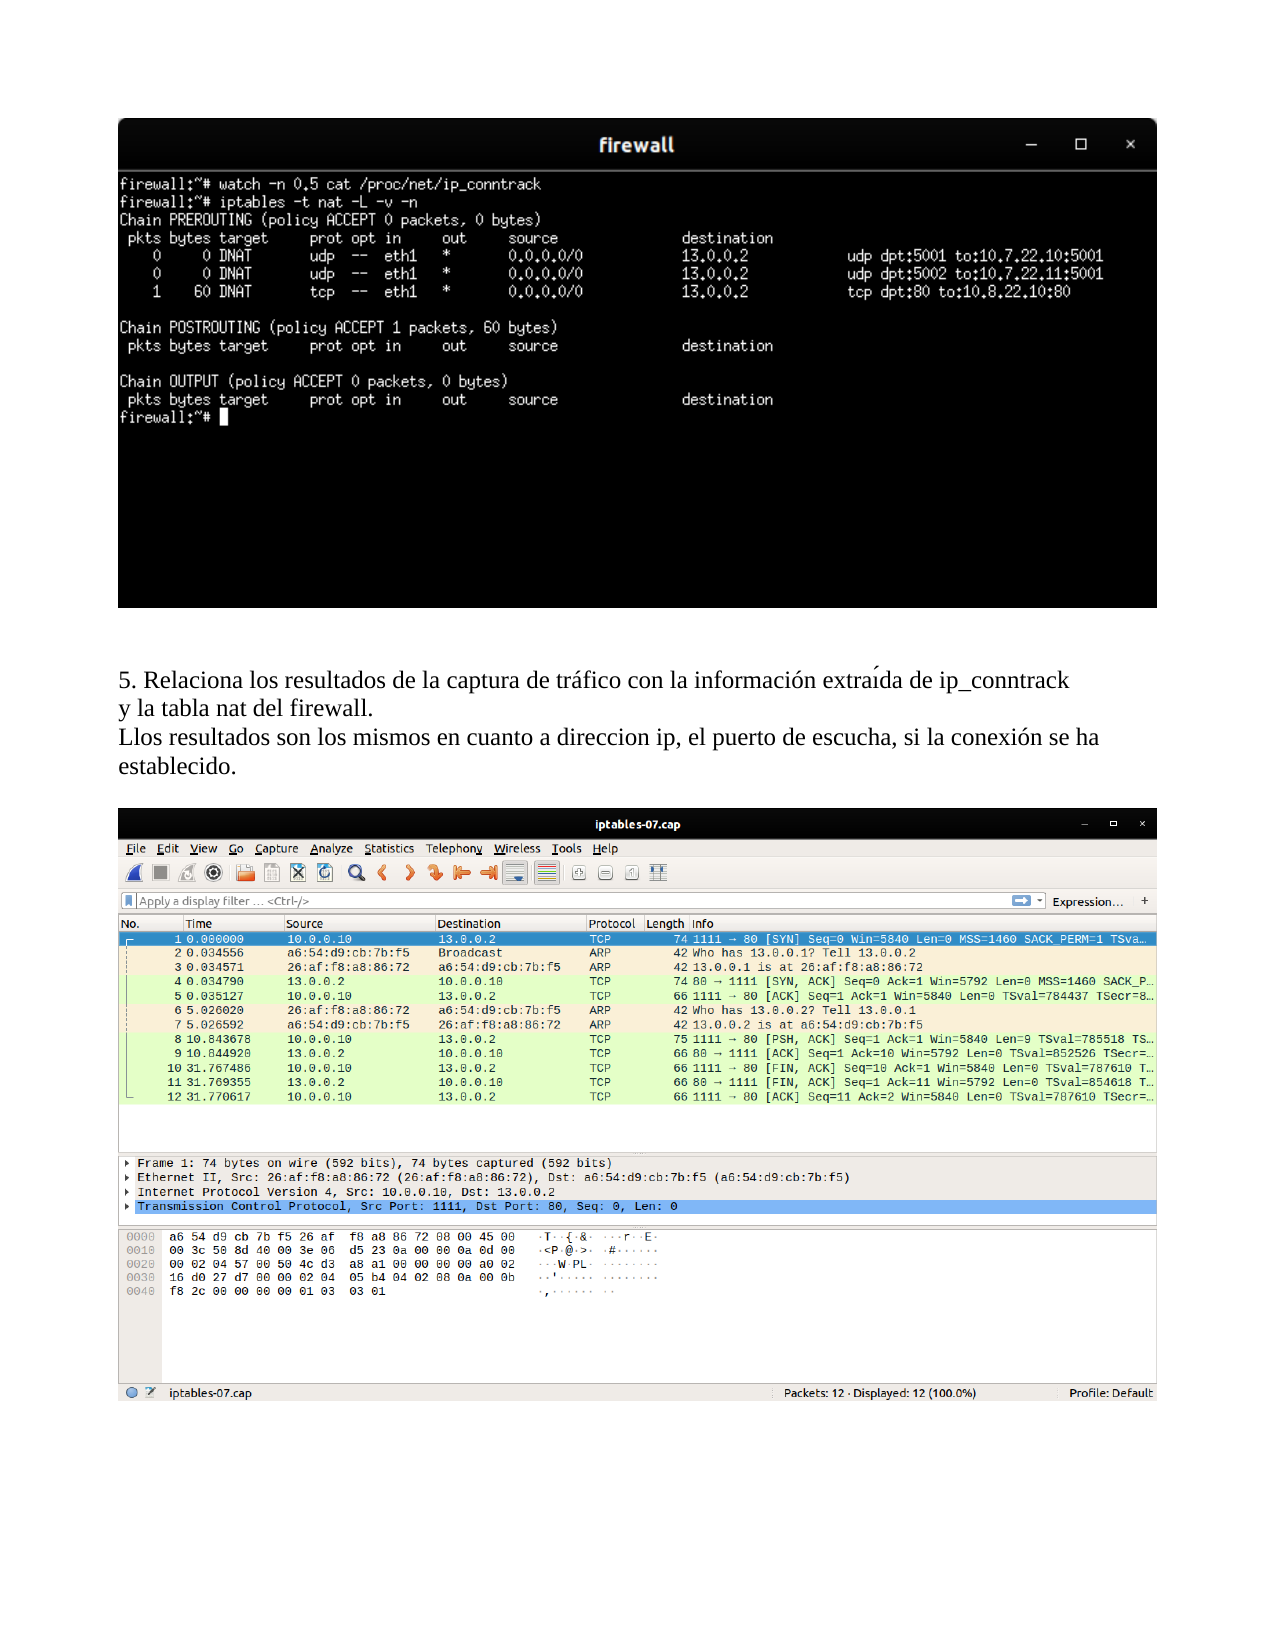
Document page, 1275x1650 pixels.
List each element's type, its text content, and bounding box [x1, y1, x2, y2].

text y la tabla nat del firewall. [118, 693, 1157, 722]
picture [118, 118, 1157, 608]
picture [118, 808, 1157, 1401]
text 5. Relaciona los resultados de la captura de tráfico con la información extraı́da de ip_conntrack [118, 665, 1157, 693]
text Llos resultados son los mismos en cuanto a direccion ip, el puerto de escucha, si la conexión se ha establecido. [118, 722, 1157, 780]
